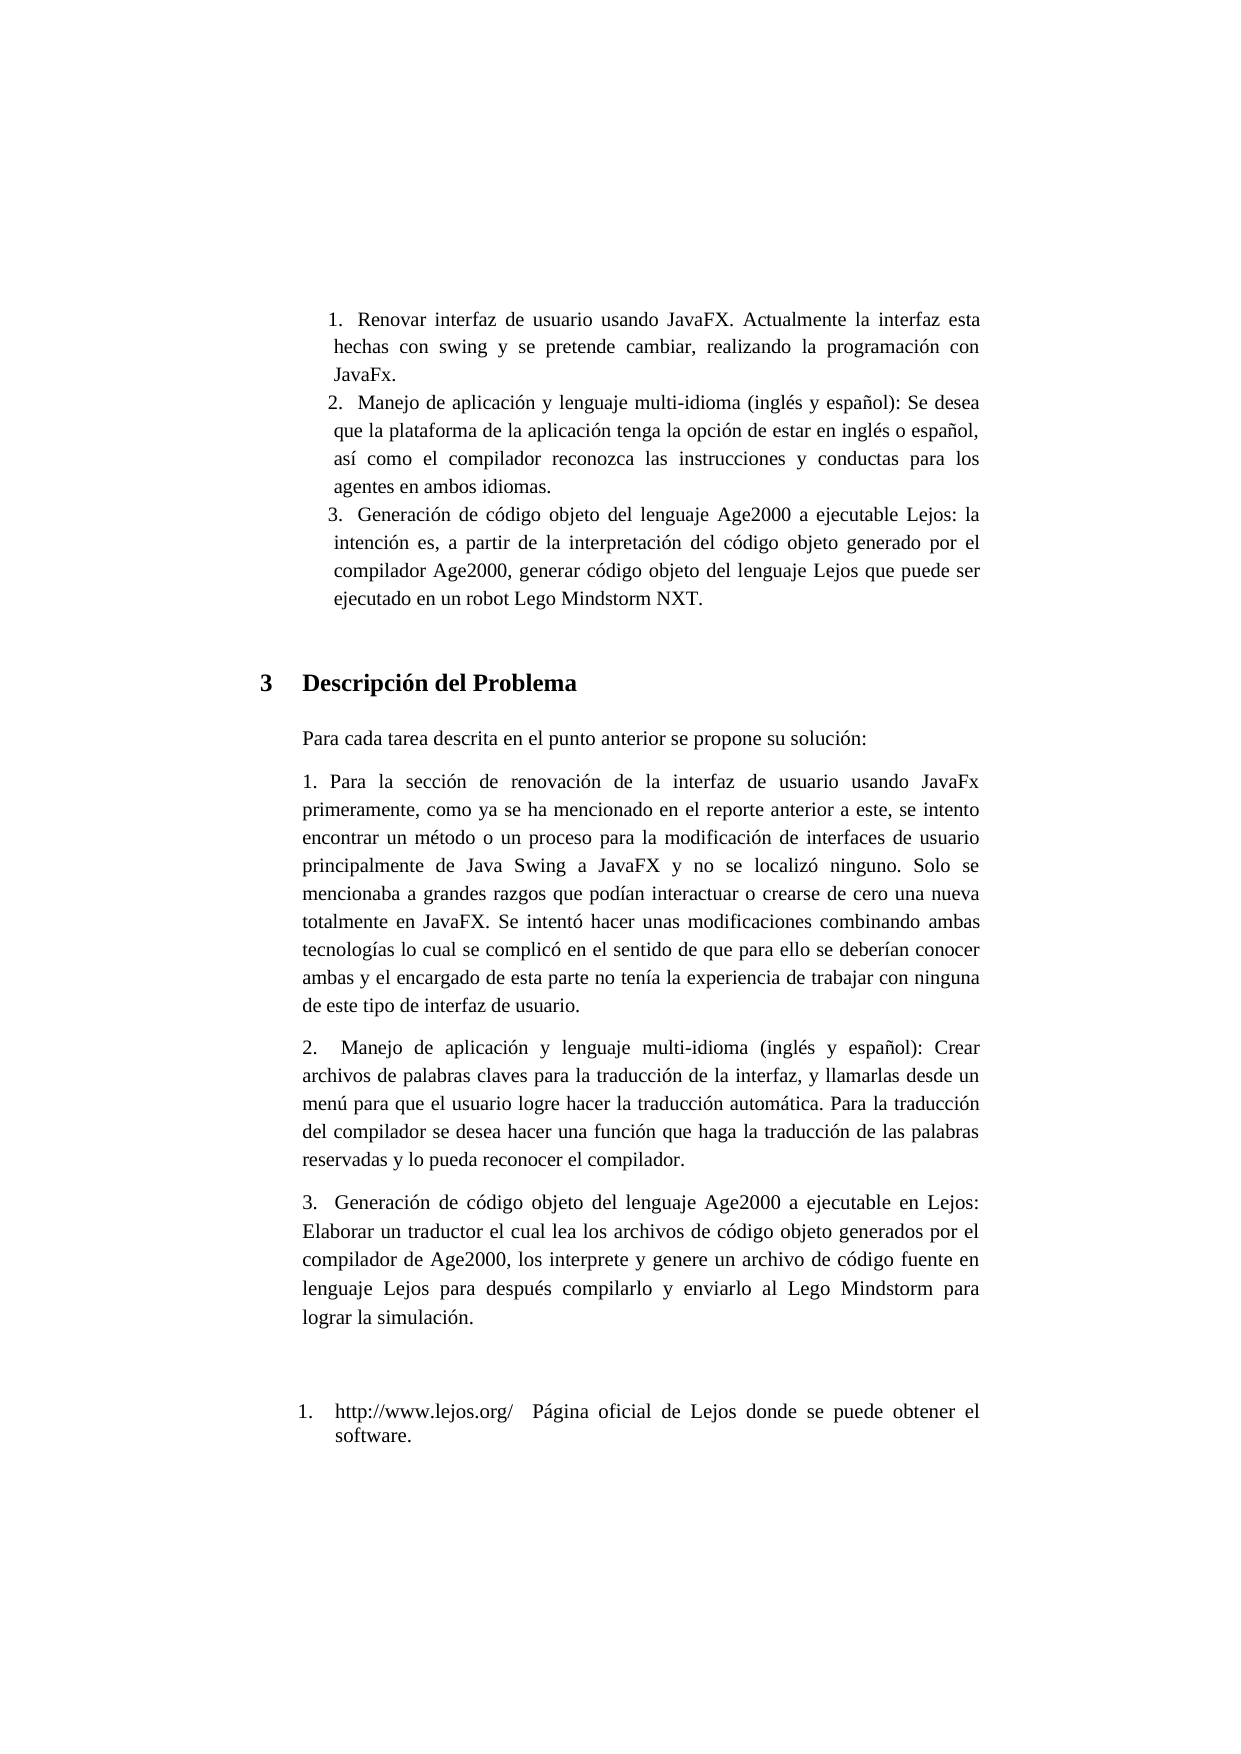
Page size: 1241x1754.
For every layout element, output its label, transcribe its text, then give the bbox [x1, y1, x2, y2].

list Generación de código objeto del lenguaje Age2000 a ejecutable Lejos: la intención es, a partir de la interpretación del código objeto generado por el compilador Age2000, generar código objeto del lenguaje Lejos que puede ser ejecutado en un robot Lego Mindstorm NXT. [304, 502, 980, 609]
list 3. Generación de código objeto del lenguaje Age2000 a ejecutable en Lejos: Elaborar un traductor el cual lea los archivos de código objeto generados por el compilador de Age2000, los interprete y genere un archivo de código fuente en lenguaje Lejos para después compilarlo y enviarlo al Lego Mindstorm para lograr la simulación. [260, 1190, 980, 1329]
subtitle Descripción del Problema [260, 668, 980, 697]
list 2. Manejo de aplicación y lenguaje multi-idioma (inglés y español): Crear archivos de palabras claves para la traducción de la interfaz, y llamarlas desde un menú para que el usuario logre hacer la traducción automática. Para la traducción del compilador se desea hacer una función que haga la traducción de las palabras reservadas y lo pueda reconocer el compilador. [260, 1036, 980, 1171]
list Manejo de aplicación y lenguaje multi-idioma (inglés y español): Se desea que la plataforma de la aplicación tenga la opción de estar en inglés o español, así como el compilador reconozca las instrucciones y conductas para los agentes en ambos idiomas. [304, 391, 980, 498]
list 1. Para la sección de renovación de la interfaz de usuario usando JavaFx primeramente, como ya se ha mencionado en el reporte anterior a este, se intento encontrar un método o un proceso para la modificación de interfaces de usuario principalmente de Java Swing a JavaFX y no se localizó ninguno. Solo se mencionaba a grandes razgos que podían interactuar o crearse de cero una nueva totalmente en JavaFX. Se intentó hacer unas modificaciones combinando ambas tecnologías lo cual se complicó en el sentido de que para ello se deberían conocer ambas y el encargado de esta parte no tenía la experiencia de trabajar con ninguna de este tipo de interfaz de usuario. [260, 770, 980, 1016]
list Para cada tarea descrita en el punto anterior se propone su solución: [260, 726, 980, 750]
list Renovar interfaz de usuario usando JavaFX. Actualmente la interfaz esta hechas con swing y se pretende cambiar, realizando la programación con JavaFx. [304, 307, 980, 386]
